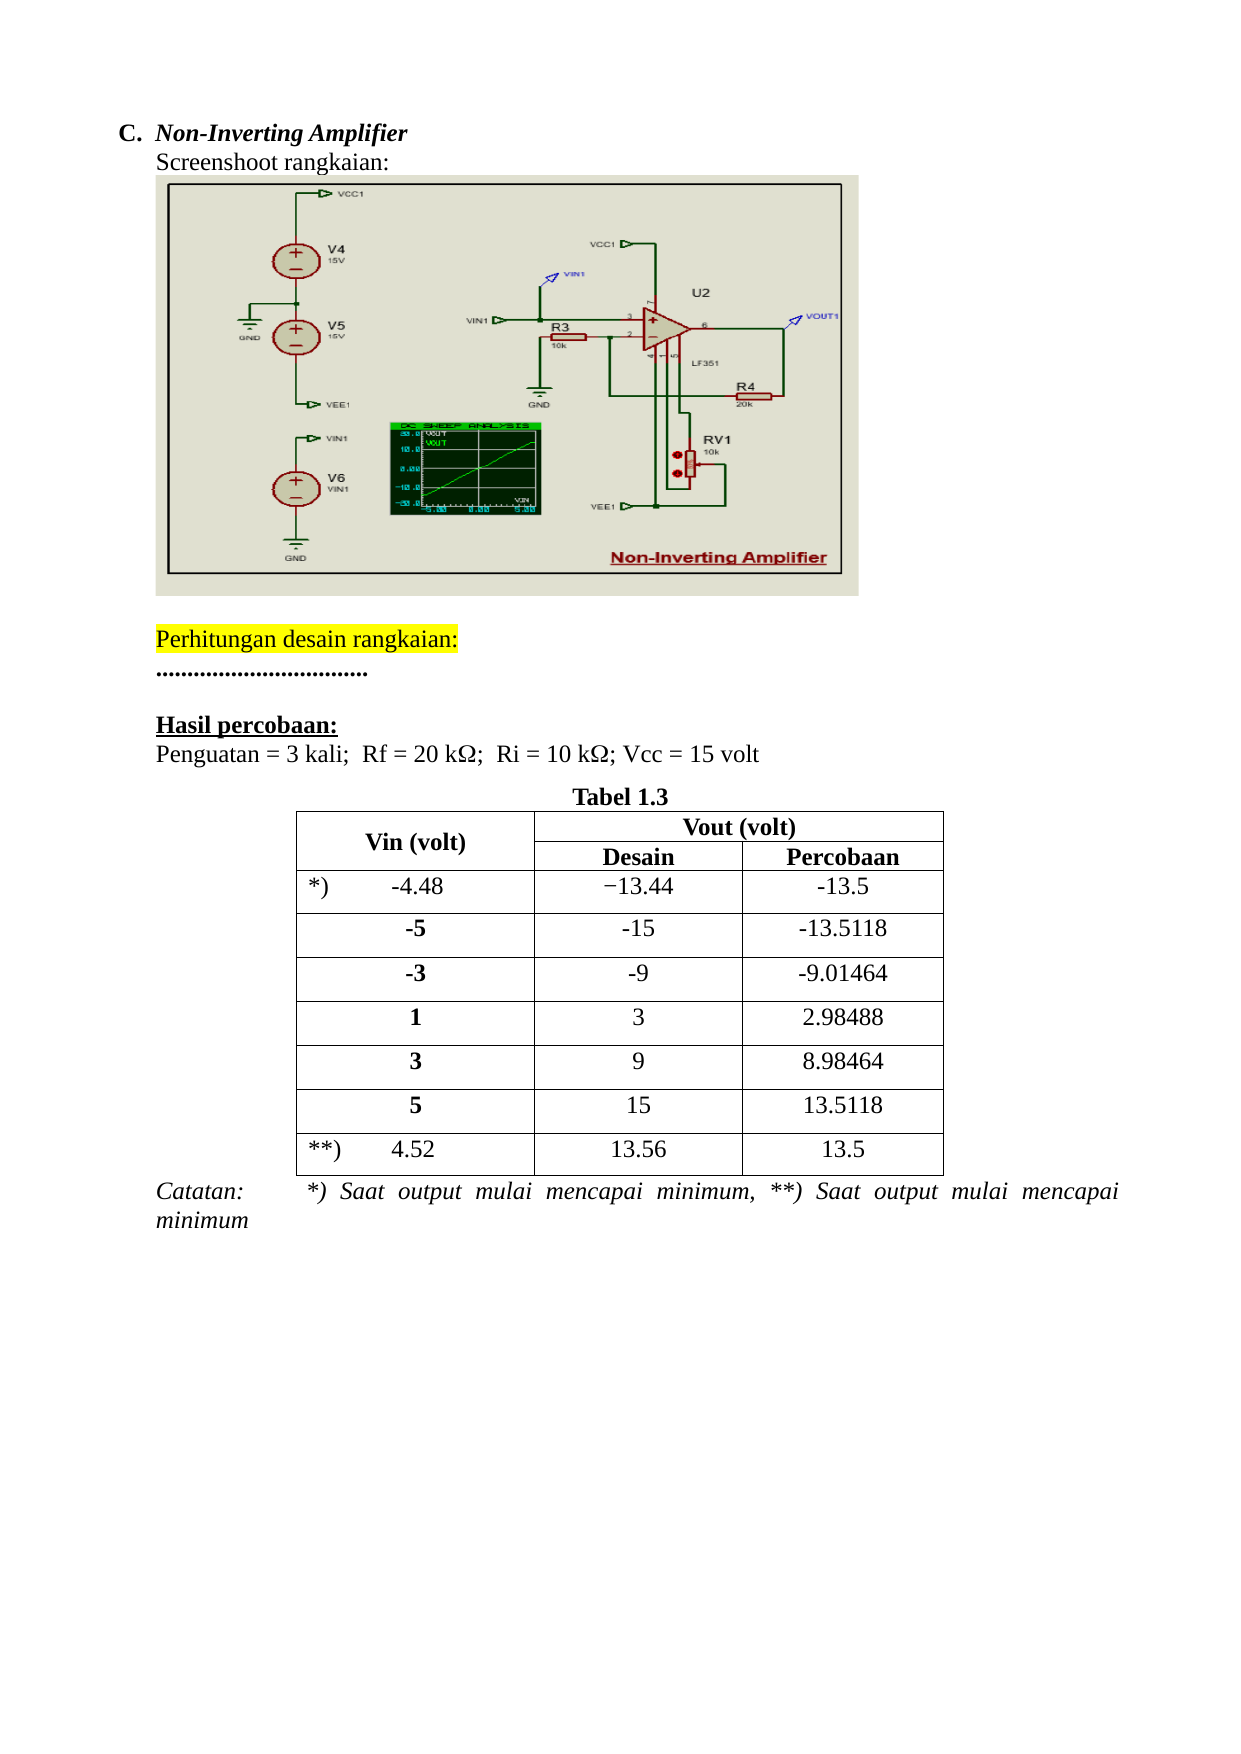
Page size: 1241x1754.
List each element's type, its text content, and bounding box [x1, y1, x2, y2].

table_cell 1 [297, 1002, 534, 1045]
table_cell Percobaan [743, 842, 943, 870]
table_cell -9 [535, 958, 742, 1001]
picture [155, 175, 859, 596]
list C. Non-Inverting Amplifier [118, 118, 1122, 147]
table_cell -9.01464 [743, 958, 943, 1001]
table_cell 5 [297, 1090, 534, 1133]
table_header Vout (volt) [535, 812, 943, 841]
text Catatan: *) Saat output mulai mencapai minimum, **) Saat output mulai mencapai minimum [156, 1176, 1122, 1233]
table_cell 8.98464 [743, 1046, 943, 1089]
table_cell 13.5 [743, 1134, 943, 1175]
table_cell *) -4.48 [297, 871, 534, 912]
text Tabel 1.3 [118, 782, 1122, 811]
table_cell **) 4.52 [297, 1134, 534, 1175]
text Perhitungan desain rangkaian: [156, 624, 1122, 653]
table_cell 2.98488 [743, 1002, 943, 1045]
text .................................. [156, 653, 1122, 681]
table_header Vin (volt) [297, 812, 534, 870]
text Penguatan = 3 kali; Rf = 20 k; Ri = 10 k; Vcc = 15 volt [156, 739, 1122, 768]
table_cell -3 [297, 958, 534, 1001]
table_cell -13.5118 [743, 914, 943, 957]
table_cell 13.56 [535, 1134, 742, 1175]
table_cell 3 [535, 1002, 742, 1045]
table_cell 13.5118 [743, 1090, 943, 1133]
text Screenshoot rangkaian: [156, 147, 1122, 176]
table_cell 3 [297, 1046, 534, 1089]
table_cell -5 [297, 914, 534, 957]
text Hasil percobaan: [156, 710, 1122, 739]
table_cell −13.44 [535, 871, 742, 912]
table_cell 15 [535, 1090, 742, 1133]
table_cell -15 [535, 914, 742, 957]
table_cell Desain [535, 842, 742, 870]
table_cell -13.5 [743, 871, 943, 912]
table_cell 9 [535, 1046, 742, 1089]
